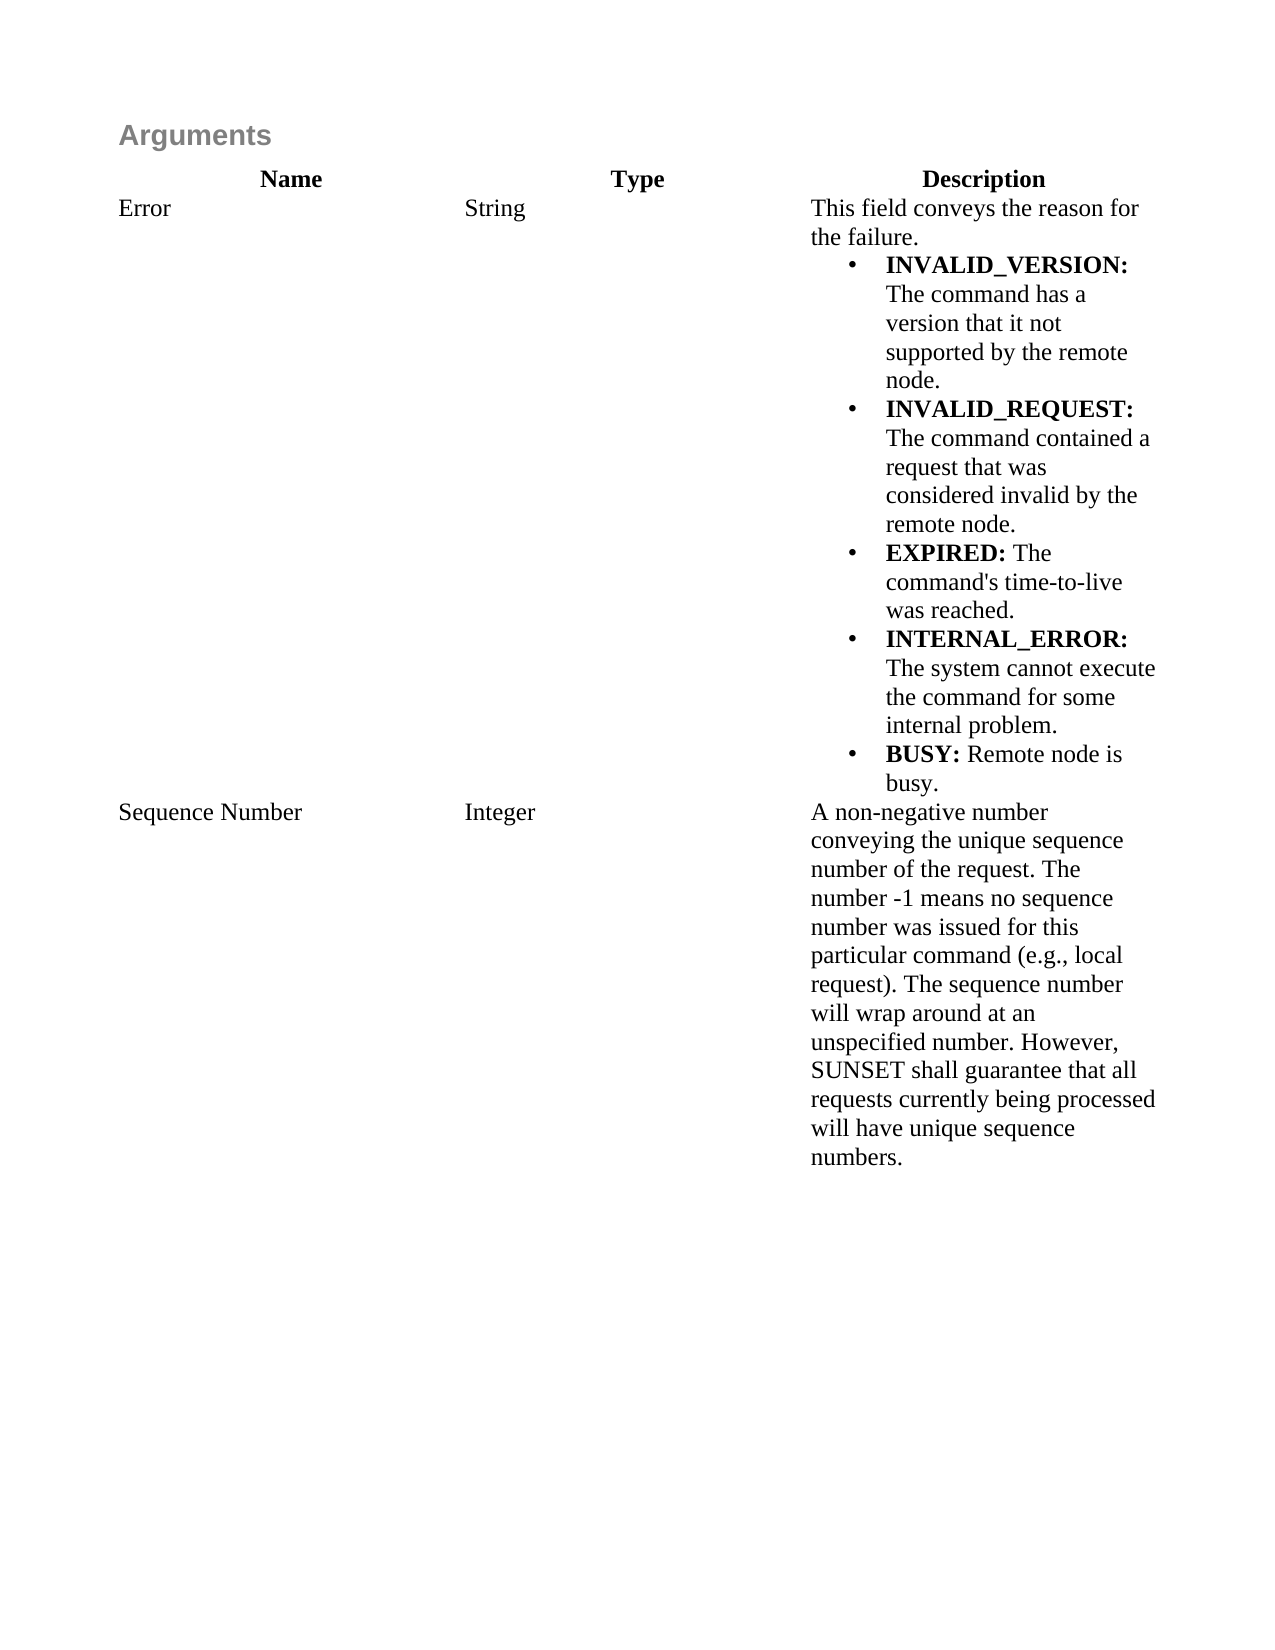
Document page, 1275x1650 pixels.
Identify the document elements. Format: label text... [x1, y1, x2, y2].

table_cell A non-negative number conveying the unique sequence number of the request. The number -1 means no sequence number was issued for this particular command (e.g., local request). The sequence number will wrap around at an unspecified number. However, SUNSET shall guarantee that all requests currently being processed will have unique sequence numbers. [811, 797, 1157, 1170]
table_header Description [811, 164, 1157, 193]
subtitle Arguments [118, 118, 1157, 152]
table_cell Error [118, 193, 464, 797]
table_cell Sequence Number [118, 797, 464, 1170]
table_cell String [464, 193, 811, 797]
table_header Name [118, 164, 464, 193]
table_cell Integer [464, 797, 811, 1170]
table_cell This field conveys the reason for the failure. INVALID_VERSION: The command has a version that it not supported by the remote node. INVALID_REQUEST: The command contained a request that was considered invalid by the remote node. EXPIRED: The command's time-to-live was reached. INTERNAL_ERROR: The system cannot execute the command for some internal problem. BUSY: Remote node is busy. [811, 193, 1157, 797]
table_header Type [464, 164, 811, 193]
